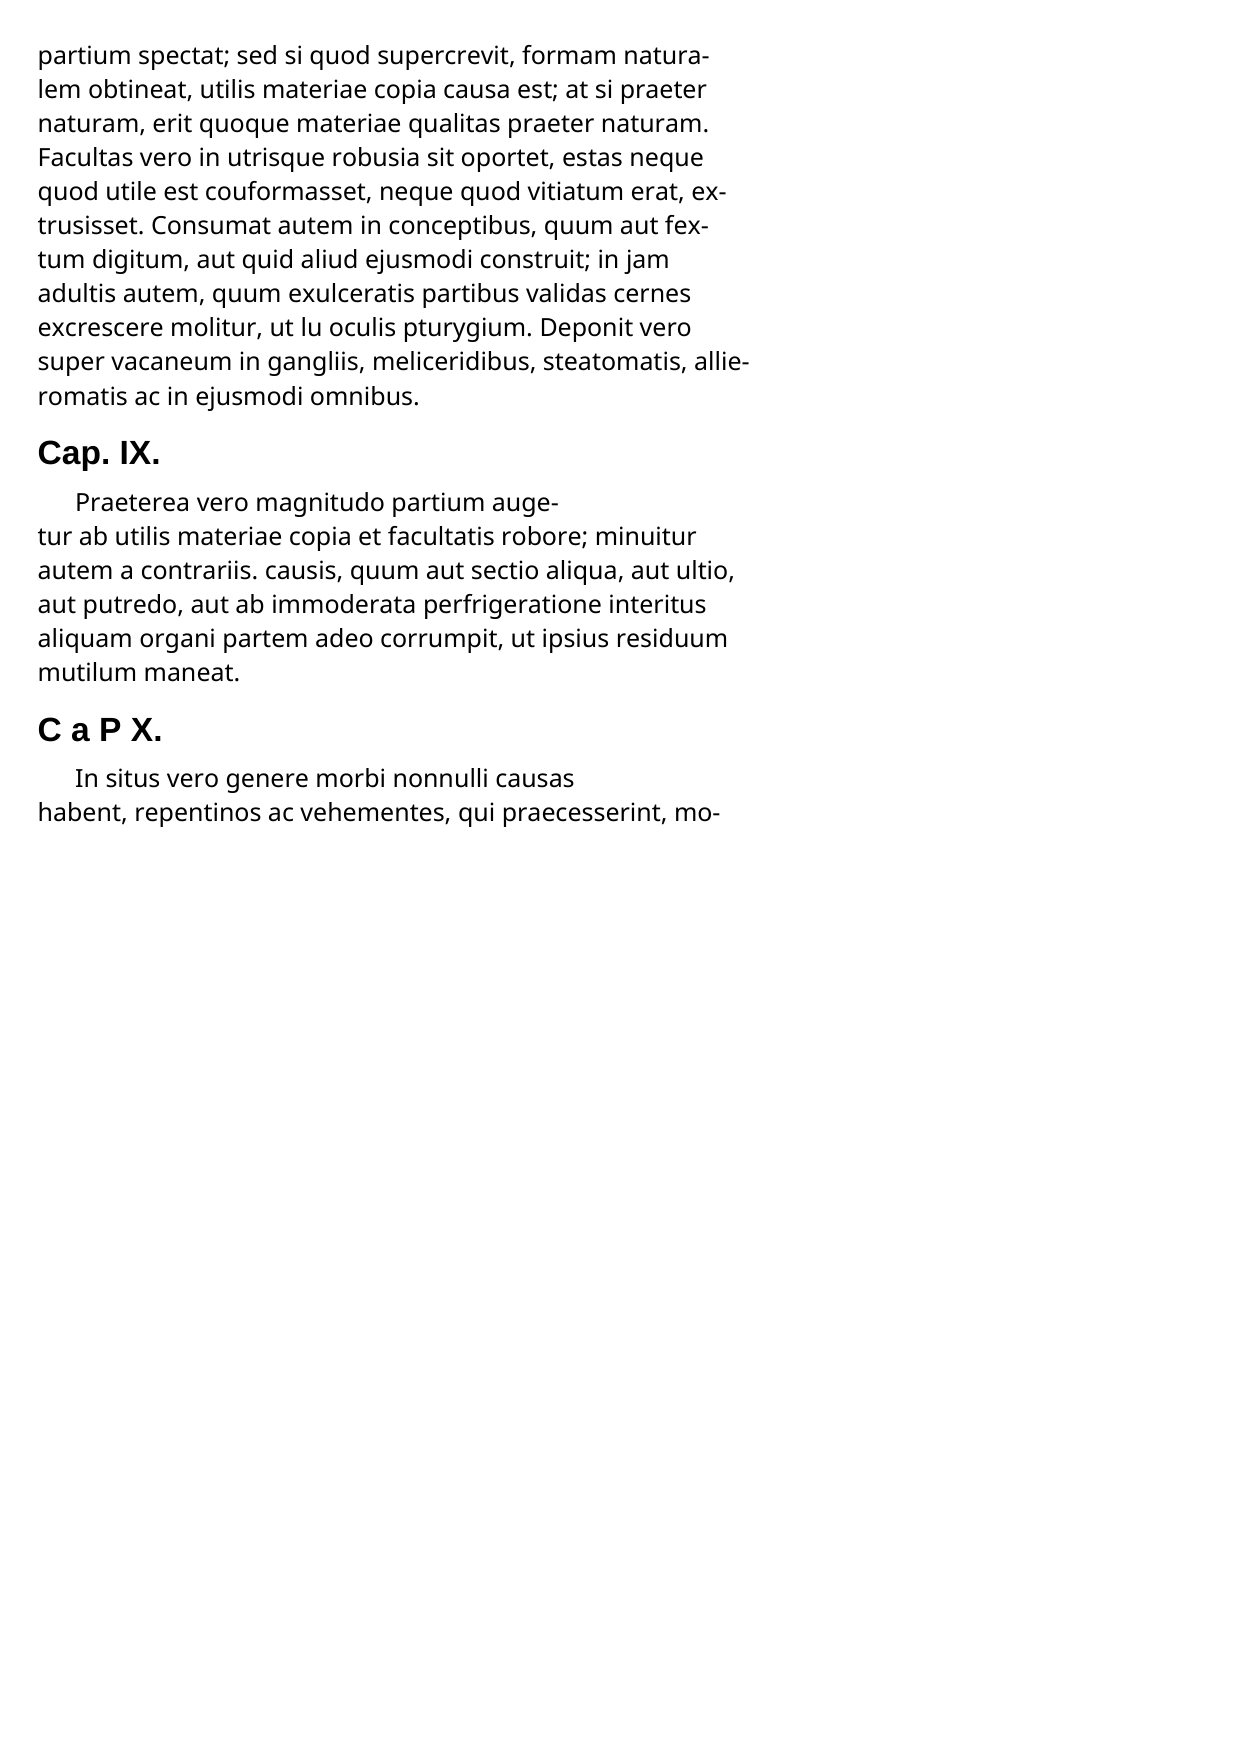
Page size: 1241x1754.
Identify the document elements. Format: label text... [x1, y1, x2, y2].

subtitle C a P X. [37, 709, 1203, 748]
text Praeterea vero magnitudo partium auge- tur ab utilis materiae copia et facultatis robore; minuitur autem a contrariis. causis, quum aut sectio aliqua, aut ultio, aut putredo, aut ab immoderata perfrigeratione interitus aliquam organi partem adeo corrumpit, ut ipsius residuum mutilum maneat. [37, 484, 1203, 688]
text partium spectat; sed si quod supercrevit, formam natura- lem obtineat, utilis materiae copia causa est; at si praeter naturam, erit quoque materiae qualitas praeter naturam. Facultas vero in utrisque robusia sit oportet, estas neque quod utile est couformasset, neque quod vitiatum erat, ex- trusisset. Consumat autem in conceptibus, quum aut fex- tum digitum, aut quid aliud ejusmodi construit; in jam adultis autem, quum exulceratis partibus validas cernes excrescere molitur, ut lu oculis pturygium. Deponit vero super vacaneum in gangliis, meliceridibus, steatomatis, allie- romatis ac in ejusmodi omnibus. [37, 37, 1203, 412]
text In situs vero genere morbi nonnulli causas habent, repentinos ac vehementes, qui praecesserint, mo- [37, 761, 1203, 829]
subtitle Cap. IX. [37, 433, 1203, 472]
